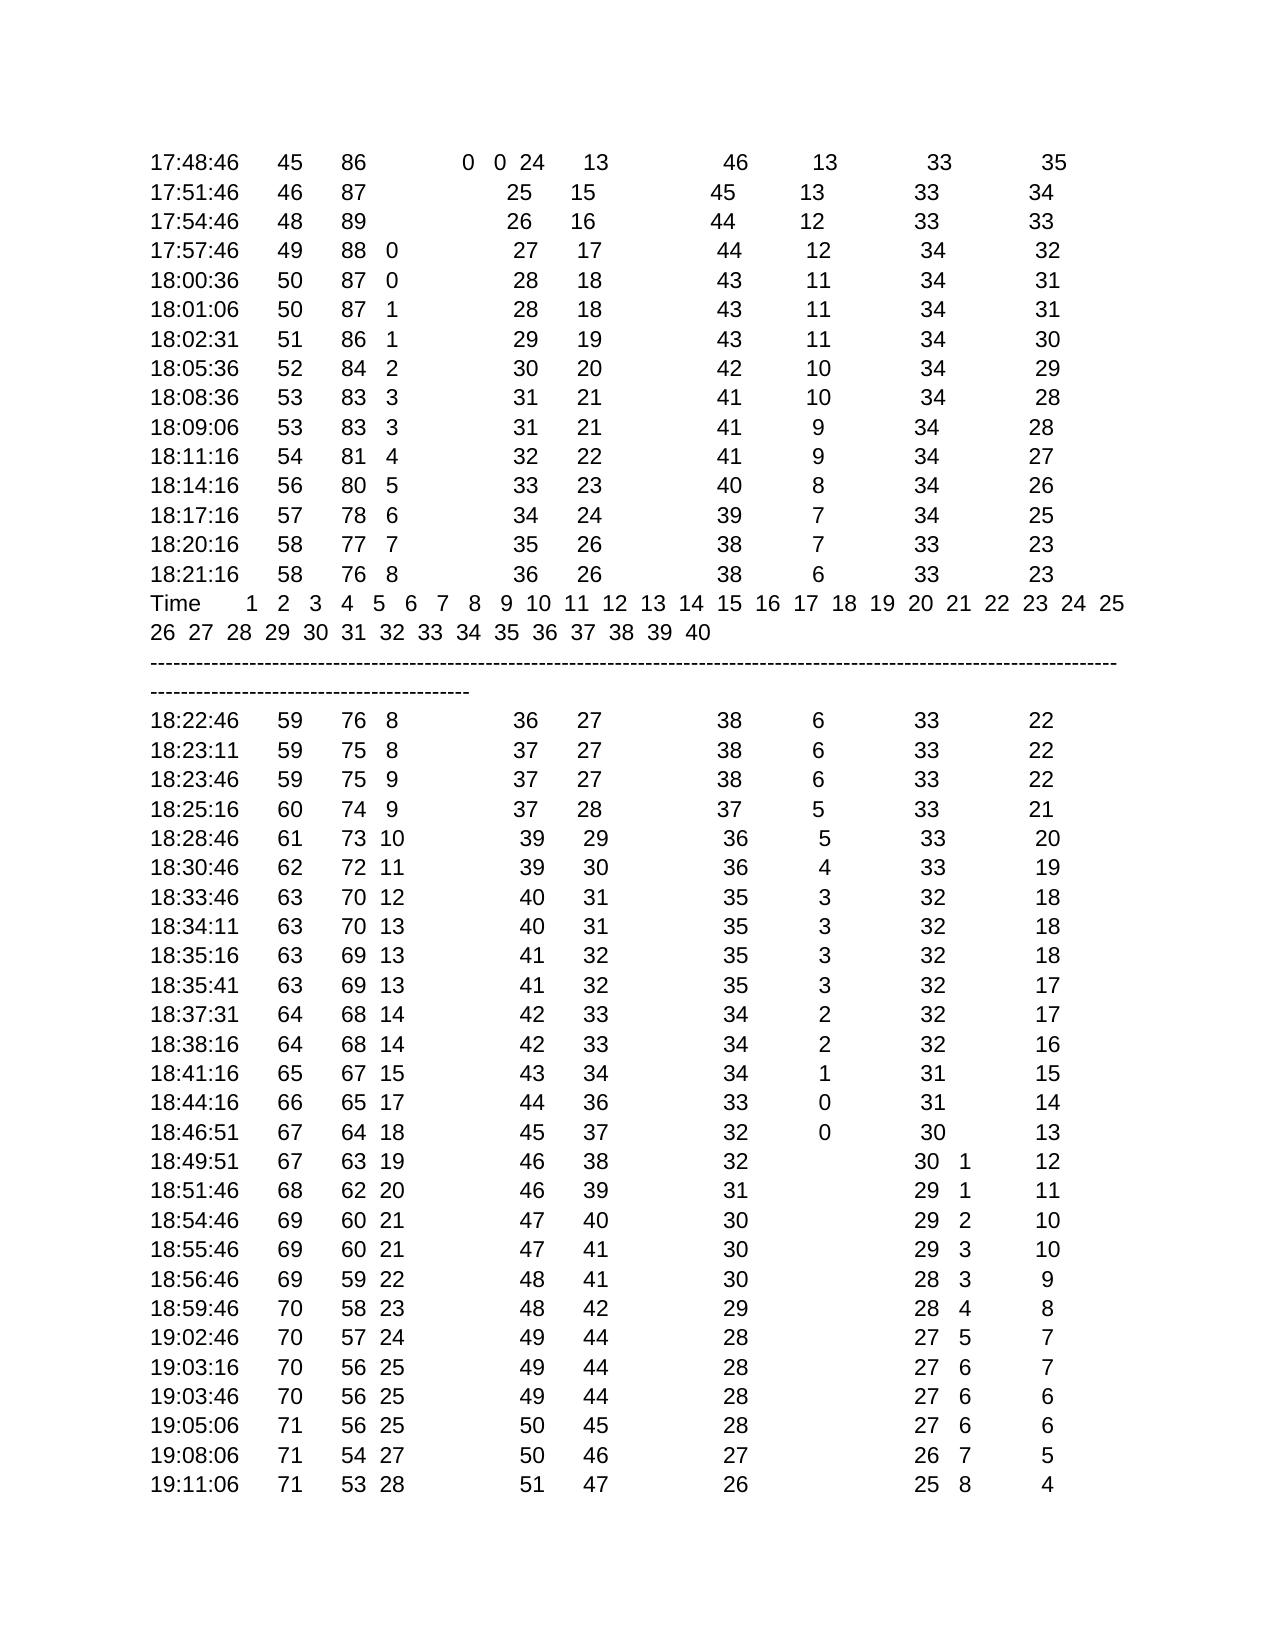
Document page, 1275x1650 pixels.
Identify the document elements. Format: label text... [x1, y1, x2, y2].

text 18:46:51 67 64 18 45 37 32 0 30 13 [150, 1119, 1125, 1145]
text 18:22:46 59 76 8 36 27 38 6 33 22 [150, 708, 1125, 734]
text 18:55:46 69 60 21 47 41 30 29 3 10 [150, 1237, 1125, 1262]
text 18:37:31 64 68 14 42 33 34 2 32 17 [150, 1002, 1125, 1027]
text 18:09:06 53 83 3 31 21 41 9 34 28 [150, 414, 1125, 440]
text 18:28:46 61 73 10 39 29 36 5 33 20 [150, 826, 1125, 851]
text Time 1 2 3 4 5 6 7 8 9 10 11 12 13 14 15 16 17 18 19 20 21 22 23 24 25 26 27 28 29 30 31 32 33 34 35 36 37 38 39 40 [150, 591, 1125, 646]
text 17:57:46 49 88 0 27 17 44 12 34 32 [150, 238, 1125, 264]
text ------------------------------------------------------------------------------------------------------------------------------------------------------------------------- [150, 649, 1125, 704]
text 18:00:36 50 87 0 28 18 43 11 34 31 [150, 267, 1125, 293]
text 18:23:46 59 75 9 37 27 38 6 33 22 [150, 767, 1125, 792]
text 18:59:46 70 58 23 48 42 29 28 4 8 [150, 1296, 1125, 1321]
text 18:51:46 68 62 20 46 39 31 29 1 11 [150, 1178, 1125, 1204]
text 18:41:16 65 67 15 43 34 34 1 31 15 [150, 1061, 1125, 1086]
text 19:05:06 71 56 25 50 45 28 27 6 6 [150, 1413, 1125, 1439]
text 19:03:16 70 56 25 49 44 28 27 6 7 [150, 1354, 1125, 1380]
text 18:11:16 54 81 4 32 22 41 9 34 27 [150, 444, 1125, 469]
text 18:02:31 51 86 1 29 19 43 11 34 30 [150, 326, 1125, 352]
text 19:11:06 71 53 28 51 47 26 25 8 4 [150, 1472, 1125, 1497]
text 18:35:16 63 69 13 41 32 35 3 32 18 [150, 943, 1125, 969]
text 18:17:16 57 78 6 34 24 39 7 34 25 [150, 502, 1125, 528]
text 19:08:06 71 54 27 50 46 27 26 7 5 [150, 1442, 1125, 1468]
text 18:21:16 58 76 8 36 26 38 6 33 23 [150, 561, 1125, 587]
text 18:30:46 62 72 11 39 30 36 4 33 19 [150, 855, 1125, 881]
text 18:44:16 66 65 17 44 36 33 0 31 14 [150, 1090, 1125, 1116]
text 17:48:46 45 86 0 0 24 13 46 13 33 35 [150, 150, 1125, 176]
text 18:08:36 53 83 3 31 21 41 10 34 28 [150, 385, 1125, 411]
text 18:23:11 59 75 8 37 27 38 6 33 22 [150, 737, 1125, 763]
text 18:05:36 52 84 2 30 20 42 10 34 29 [150, 356, 1125, 381]
text 19:03:46 70 56 25 49 44 28 27 6 6 [150, 1384, 1125, 1409]
text 18:01:06 50 87 1 28 18 43 11 34 31 [150, 297, 1125, 322]
text 18:33:46 63 70 12 40 31 35 3 32 18 [150, 884, 1125, 910]
text 18:25:16 60 74 9 37 28 37 5 33 21 [150, 796, 1125, 822]
text 18:34:11 63 70 13 40 31 35 3 32 18 [150, 914, 1125, 939]
text 18:54:46 69 60 21 47 40 30 29 2 10 [150, 1207, 1125, 1233]
text 18:20:16 58 77 7 35 26 38 7 33 23 [150, 532, 1125, 557]
text 18:35:41 63 69 13 41 32 35 3 32 17 [150, 972, 1125, 998]
text 17:54:46 48 89 26 16 44 12 33 33 [150, 209, 1125, 234]
text 18:56:46 69 59 22 48 41 30 28 3 9 [150, 1266, 1125, 1292]
text 18:49:51 67 63 19 46 38 32 30 1 12 [150, 1149, 1125, 1174]
text 18:38:16 64 68 14 42 33 34 2 32 16 [150, 1031, 1125, 1057]
text 18:14:16 56 80 5 33 23 40 8 34 26 [150, 473, 1125, 499]
text 17:51:46 46 87 25 15 45 13 33 34 [150, 179, 1125, 205]
text 19:02:46 70 57 24 49 44 28 27 5 7 [150, 1325, 1125, 1351]
